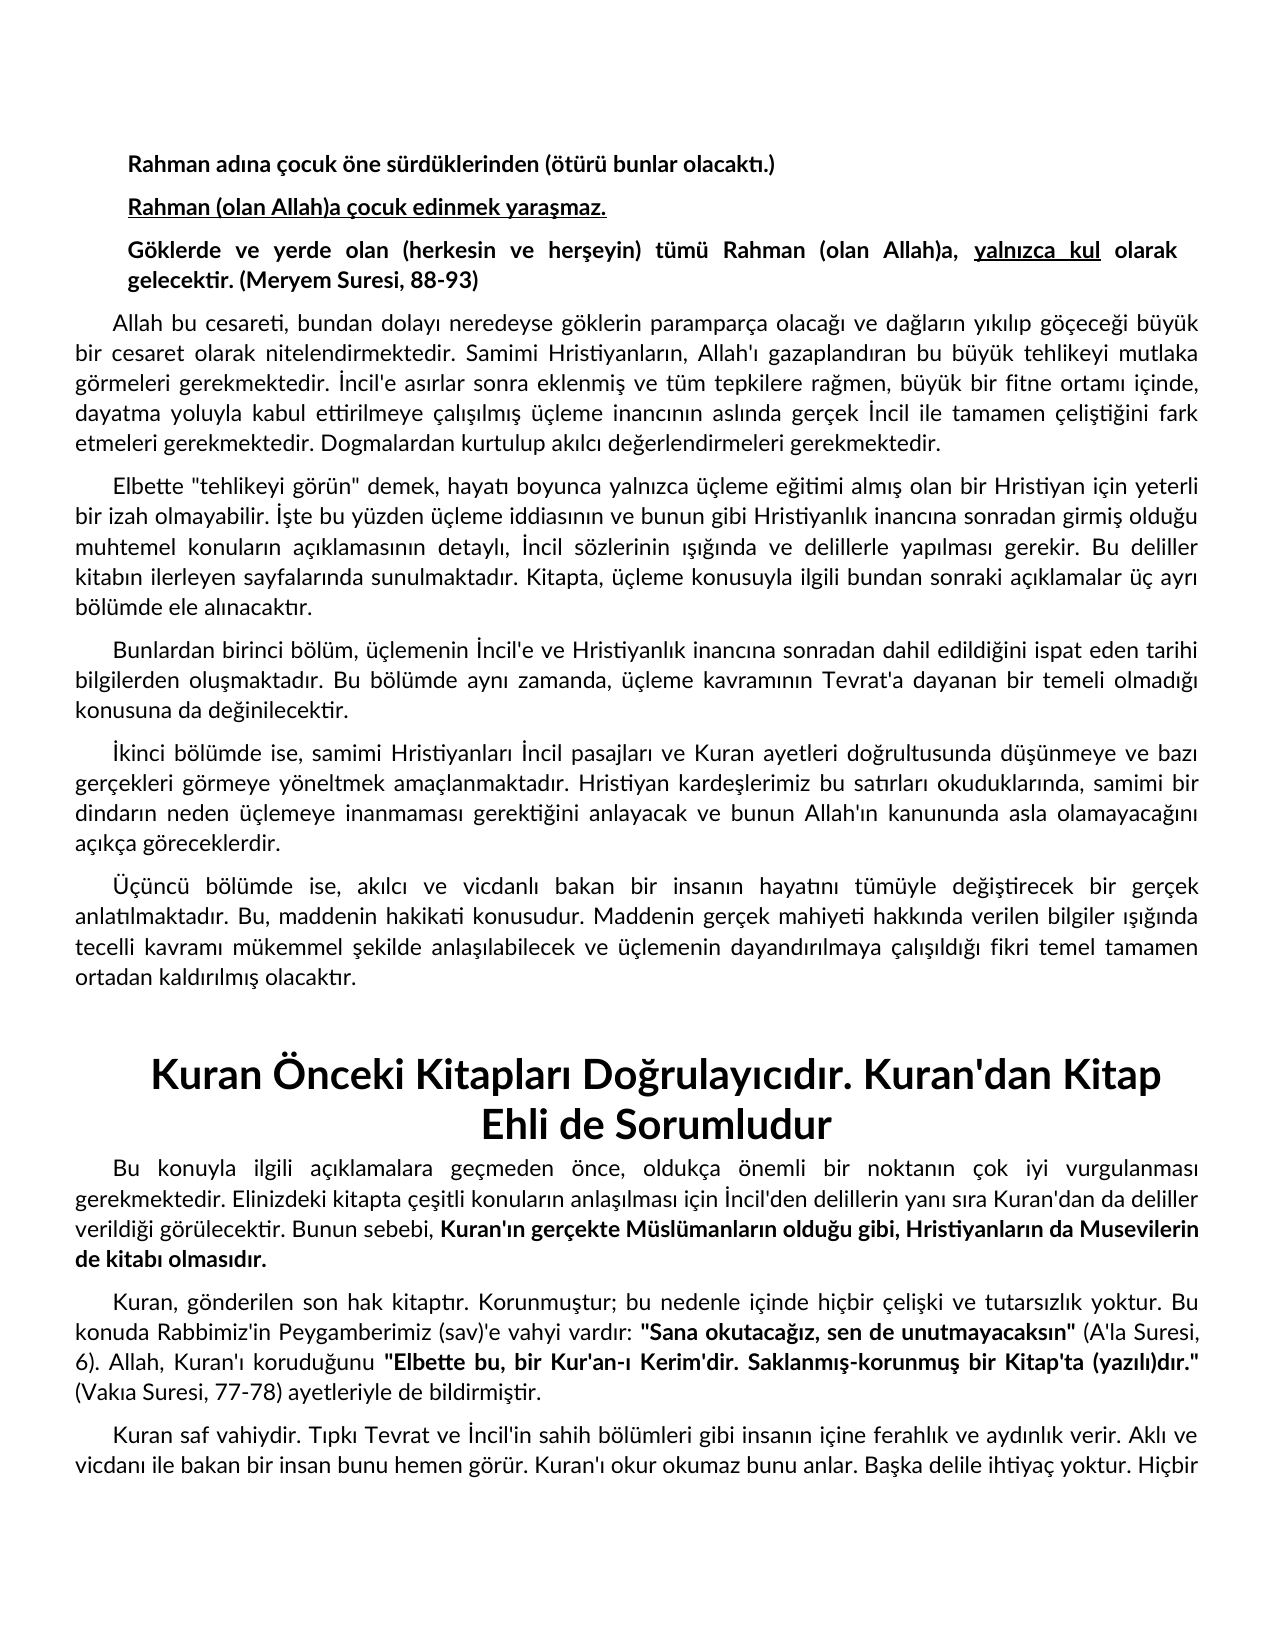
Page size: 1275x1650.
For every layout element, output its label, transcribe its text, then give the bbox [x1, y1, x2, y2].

text Göklerde ve yerde olan (herkesin ve herşeyin) tümü Rahman (olan Allah)a, yalnızca kul olarak gelecektir. (Meryem Suresi, 88-93) [127, 235, 1177, 293]
text Üçüncü bölümde ise, akılcı ve vicdanlı bakan bir insanın hayatını tümüyle değiştirecek bir gerçek anlatılmaktadır. Bu, maddenin hakikati konusudur. Maddenin gerçek mahiyeti hakkında verilen bilgiler ışığında tecelli kavramı mükemmel şekilde anlaşılabilecek ve üçlemenin dayandırılmaya çalışıldığı fikri temel tamamen ortadan kaldırılmış olacaktır. [75, 872, 1200, 990]
text Kuran saf vahiydir. Tıpkı Tevrat ve İncil'in sahih bölümleri gibi insanın içine ferahlık ve aydınlık verir. Aklı ve vicdanı ile bakan bir insan bunu hemen görür. Kuran'ı okur okumaz bunu anlar. Başka delile ihtiyaç yoktur. Hiçbir [75, 1421, 1200, 1478]
text Rahman adına çocuk öne sürdüklerinden (ötürü bunlar olacaktı.) [127, 150, 1177, 177]
text Kuran, gönderilen son hak kitaptır. Korunmuştur; bu nedenle içinde hiçbir çelişki ve tutarsızlık yoktur. Bu konuda Rabbimiz'in Peygamberimiz (sav)'e vahyi vardır: "Sana okutacağız, sen de unutmayacaksın" (A'la Suresi, 6). Allah, Kuran'ı koruduğunu "Elbette bu, bir Kur'an-ı Kerim'dir. Saklanmış-korunmuş bir Kitap'ta (yazılı)dır." (Vakıa Suresi, 77-78) ayetleriyle de bildirmiştir. [75, 1287, 1200, 1406]
text Bu konuyla ilgili açıklamalara geçmeden önce, oldukça önemli bir noktanın çok iyi vurgulanması gerekmektedir. Elinizdeki kitapta çeşitli konuların anlaşılması için İncil'den delillerin yanı sıra Kuran'dan da deliller verildiği görülecektir. Bunun sebebi, Kuran'ın gerçekte Müslümanların olduğu gibi, Hristiyanların da Musevilerin de kitabı olmasıdır. [75, 1154, 1200, 1272]
text İkinci bölümde ise, samimi Hristiyanları İncil pasajları ve Kuran ayetleri doğrultusunda düşünmeye ve bazı gerçekleri görmeye yöneltmek amaçlanmaktadır. Hristiyan kardeşlerimiz bu satırları okuduklarında, samimi bir dindarın neden üçlemeye inanmaması gerektiğini anlayacak ve bunun Allah'ın kanununda asla olamayacağını açıkça göreceklerdir. [75, 738, 1200, 857]
text Bunlardan birinci bölüm, üçlemenin İncil'e ve Hristiyanlık inancına sonradan dahil edildiğini ispat eden tarihi bilgilerden oluşmaktadır. Bu bölümde aynı zamanda, üçleme kavramının Tevrat'a dayanan bir temeli olmadığı konusuna da değinilecektir. [75, 635, 1200, 723]
subtitle Kuran Önceki Kitapları Doğrulayıcıdır. Kuran'dan Kitap Ehli de Sorumludur [112, 1048, 1200, 1148]
text Allah bu cesareti, bundan dolayı neredeyse göklerin paramparça olacağı ve dağların yıkılıp göçeceği büyük bir cesaret olarak nitelendirmektedir. Samimi Hristiyanların, Allah'ı gazaplandıran bu büyük tehlikeyi mutlaka görmeleri gerekmektedir. İncil'e asırlar sonra eklenmiş ve tüm tepkilere rağmen, büyük bir fitne ortamı içinde, dayatma yoluyla kabul ettirilmeye çalışılmış üçleme inancının aslında gerçek İncil ile tamamen çeliştiğini fark etmeleri gerekmektedir. Dogmalardan kurtulup akılcı değerlendirmeleri gerekmektedir. [75, 308, 1200, 457]
text Elbette "tehlikeyi görün" demek, hayatı boyunca yalnızca üçleme eğitimi almış olan bir Hristiyan için yeterli bir izah olmayabilir. İşte bu yüzden üçleme iddiasının ve bunun gibi Hristiyanlık inancına sonradan girmiş olduğu muhtemel konuların açıklamasının detaylı, İncil sözlerinin ışığında ve delillerle yapılması gerekir. Bu deliller kitabın ilerleyen sayfalarında sunulmaktadır. Kitapta, üçleme konusuyla ilgili bundan sonraki açıklamalar üç ayrı bölümde ele alınacaktır. [75, 472, 1200, 620]
text Rahman (olan Allah)a çocuk edinmek yaraşmaz. [127, 193, 1177, 220]
